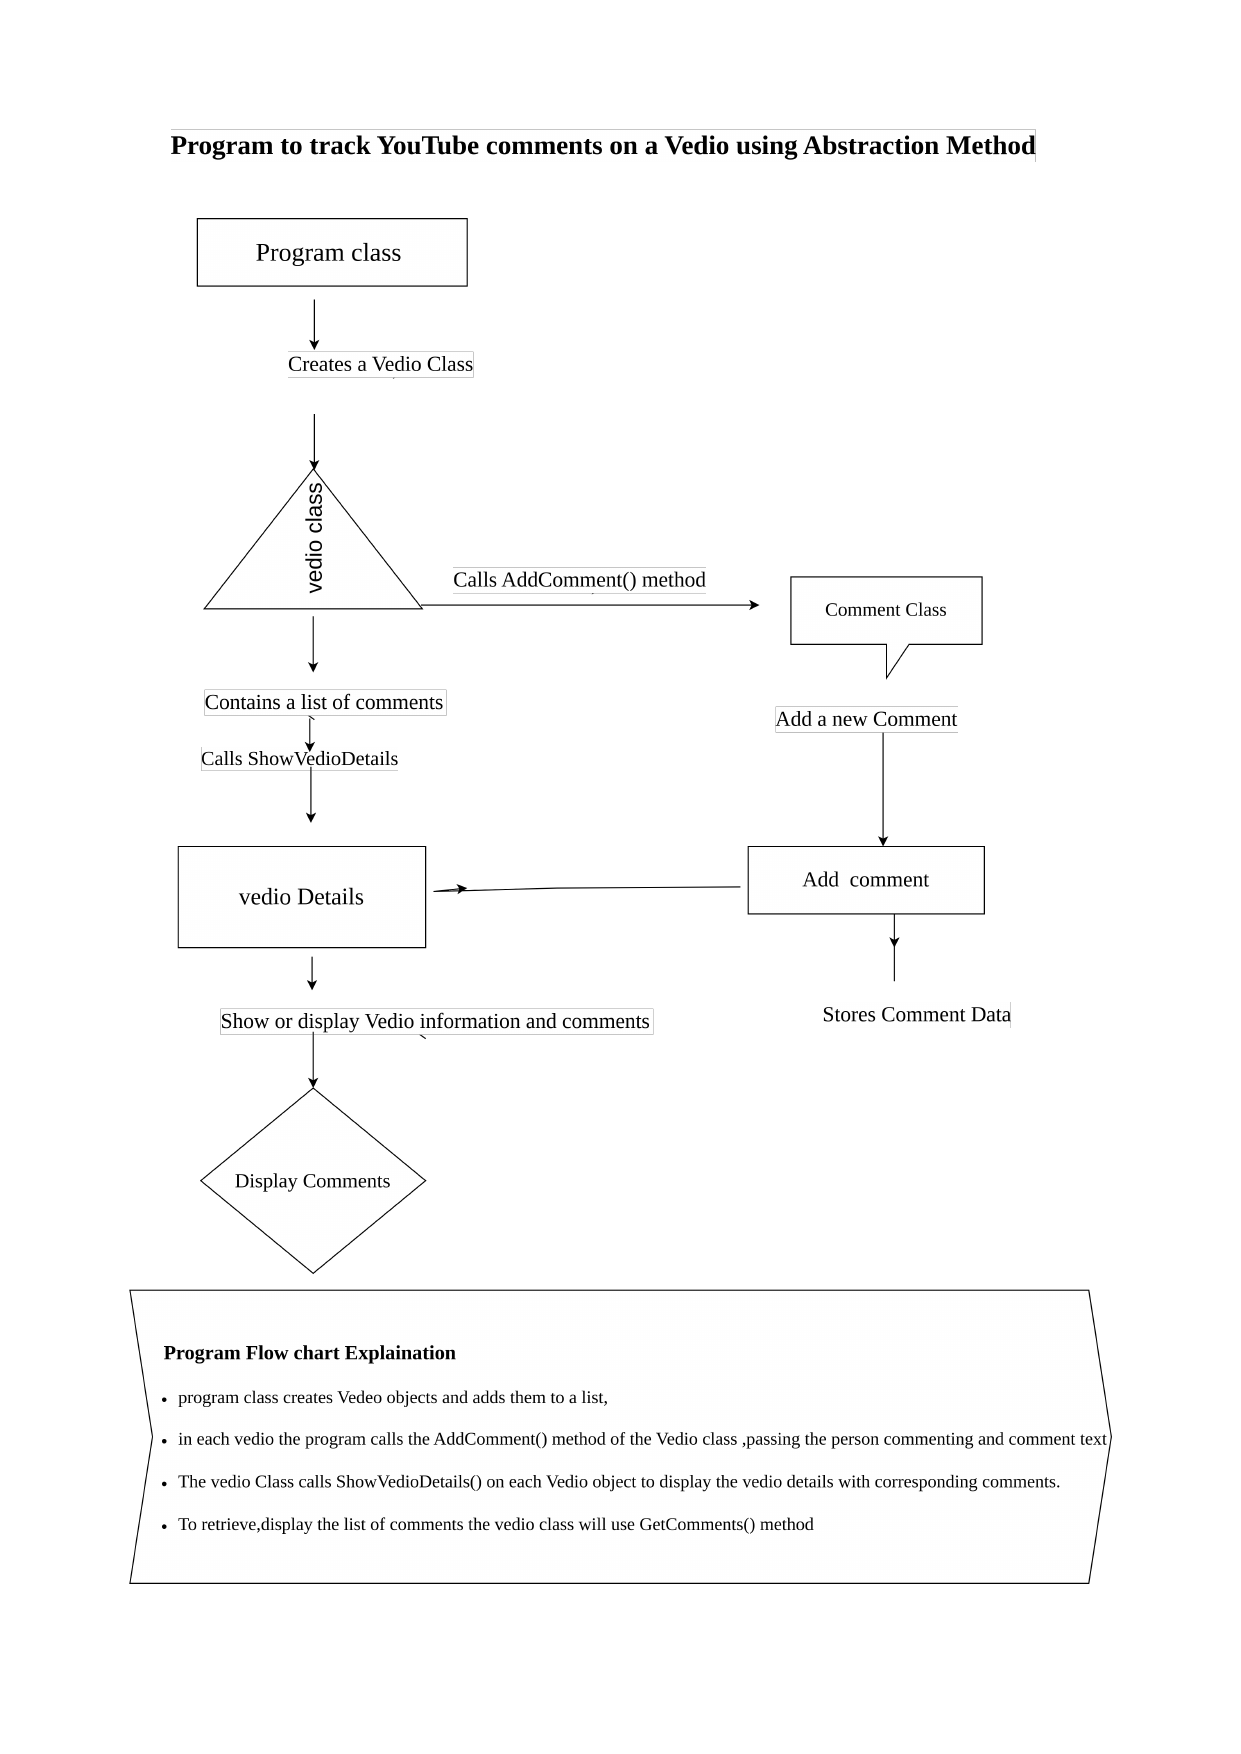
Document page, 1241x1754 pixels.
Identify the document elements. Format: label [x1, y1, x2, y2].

picture [118, 118, 1123, 1595]
